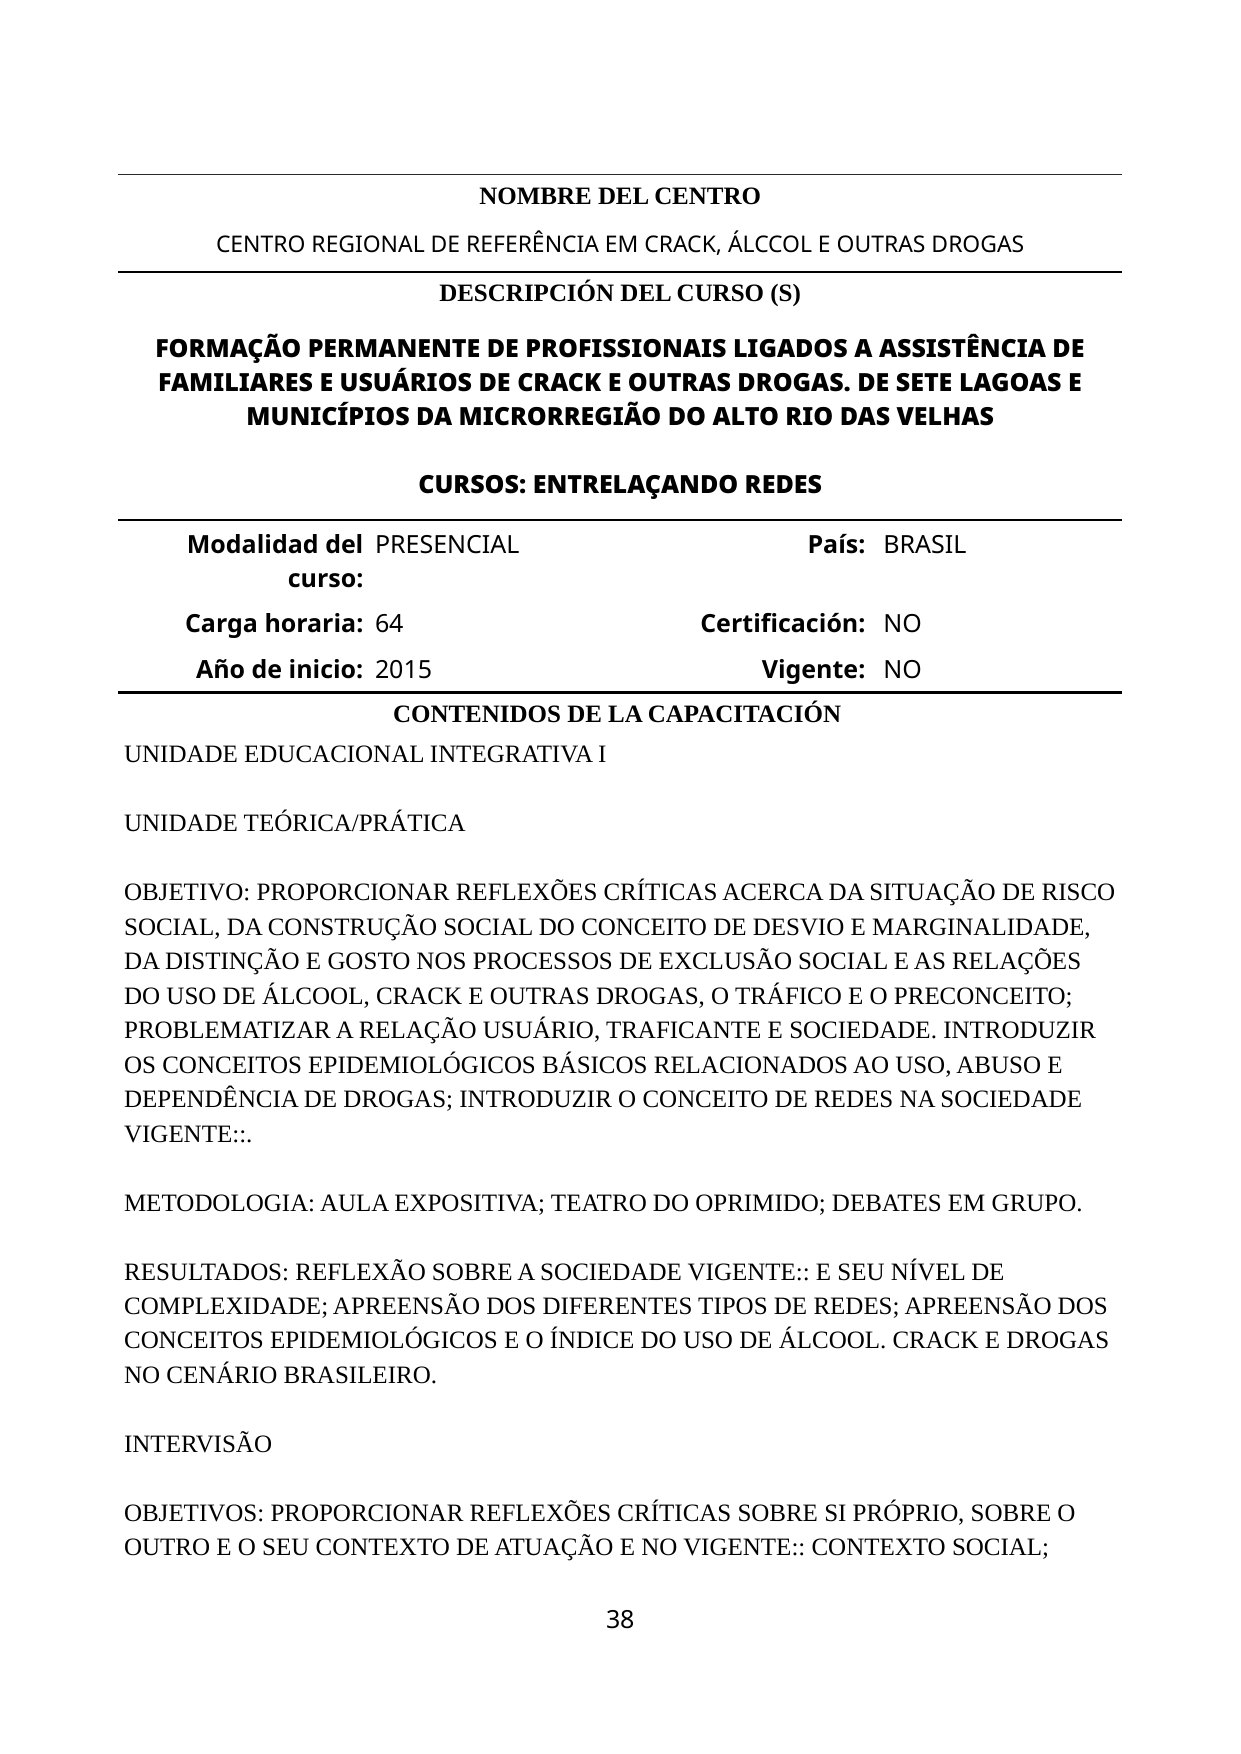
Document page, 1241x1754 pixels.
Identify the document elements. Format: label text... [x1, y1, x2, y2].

table_cell FORMAÇÃO PERMANENTE DE PROFISSIONAIS LIGADOS A ASSISTÊNCIA DE FAMILIARES E USUÁRIOS DE CRACK E OUTRAS DROGAS. DE SETE LAGOAS E MUNICÍPIOS DA MICRORREGIÃO DO ALTO RIO DAS VELHAS CURSOS: ENTRELAÇANDO REDES [118, 313, 1122, 519]
table_cell BRASIL [871, 521, 1122, 600]
table_cell Vigente: [620, 646, 871, 691]
table_cell 2015 [369, 646, 620, 691]
table_cell PRESENCIAL [369, 521, 620, 600]
table_cell Certificación: [620, 600, 871, 646]
table_header NOMBRE DEL CENTRO [118, 176, 1122, 216]
table_cell 64 [369, 600, 620, 646]
table_cell Modalidad del curso: [118, 521, 369, 600]
table_cell NO [871, 600, 1122, 646]
table_cell Año de inicio: [118, 646, 369, 691]
table_cell Carga horaria: [118, 600, 369, 646]
table_cell DESCRIPCIÓN DEL CURSO (S) [118, 273, 1122, 313]
table_cell CENTRO REGIONAL DE REFERÊNCIA EM CRACK, ÁLCCOL E OUTRAS DROGAS [118, 216, 1122, 271]
table_cell CONTENIDOS DE LA CAPACITACIÓN [118, 694, 1122, 734]
table_cell NO [871, 646, 1122, 691]
table_cell País: [620, 521, 871, 600]
table_cell UNIDADE EDUCACIONAL INTEGRATIVA I UNIDADE TEÓRICA/PRÁTICA OBJETIVO: PROPORCIONAR REFLEXÕES CRÍTICAS ACERCA DA SITUAÇÃO DE RISCO SOCIAL, DA CONSTRUÇÃO SOCIAL DO CONCEITO DE DESVIO E MARGINALIDADE, DA DISTINÇÃO E GOSTO NOS PROCESSOS DE EXCLUSÃO SOCIAL E AS RELAÇÕES DO USO DE ÁLCOOL, CRACK E OUTRAS DROGAS, O TRÁFICO E O PRECONCEITO; PROBLEMATIZAR A RELAÇÃO USUÁRIO, TRAFICANTE E SOCIEDADE. INTRODUZIR OS CONCEITOS EPIDEMIOLÓGICOS BÁSICOS RELACIONADOS AO USO, ABUSO E DEPENDÊNCIA DE DROGAS; INTRODUZIR O CONCEITO DE REDES NA SOCIEDADE VIGENTE::. METODOLOGIA: AULA EXPOSITIVA; TEATRO DO OPRIMIDO; DEBATES EM GRUPO. RESULTADOS: REFLEXÃO SOBRE A SOCIEDADE VIGENTE:: E SEU NÍVEL DE COMPLEXIDADE; APREENSÃO DOS DIFERENTES TIPOS DE REDES; APREENSÃO DOS CONCEITOS EPIDEMIOLÓGICOS E O ÍNDICE DO USO DE ÁLCOOL. CRACK E DROGAS NO CENÁRIO BRASILEIRO. INTERVISÃO OBJETIVOS: PROPORCIONAR REFLEXÕES CRÍTICAS SOBRE SI PRÓPRIO, SOBRE O OUTRO E O SEU CONTEXTO DE ATUAÇÃO E NO VIGENTE:: CONTEXTO SOCIAL; [118, 734, 1122, 1567]
